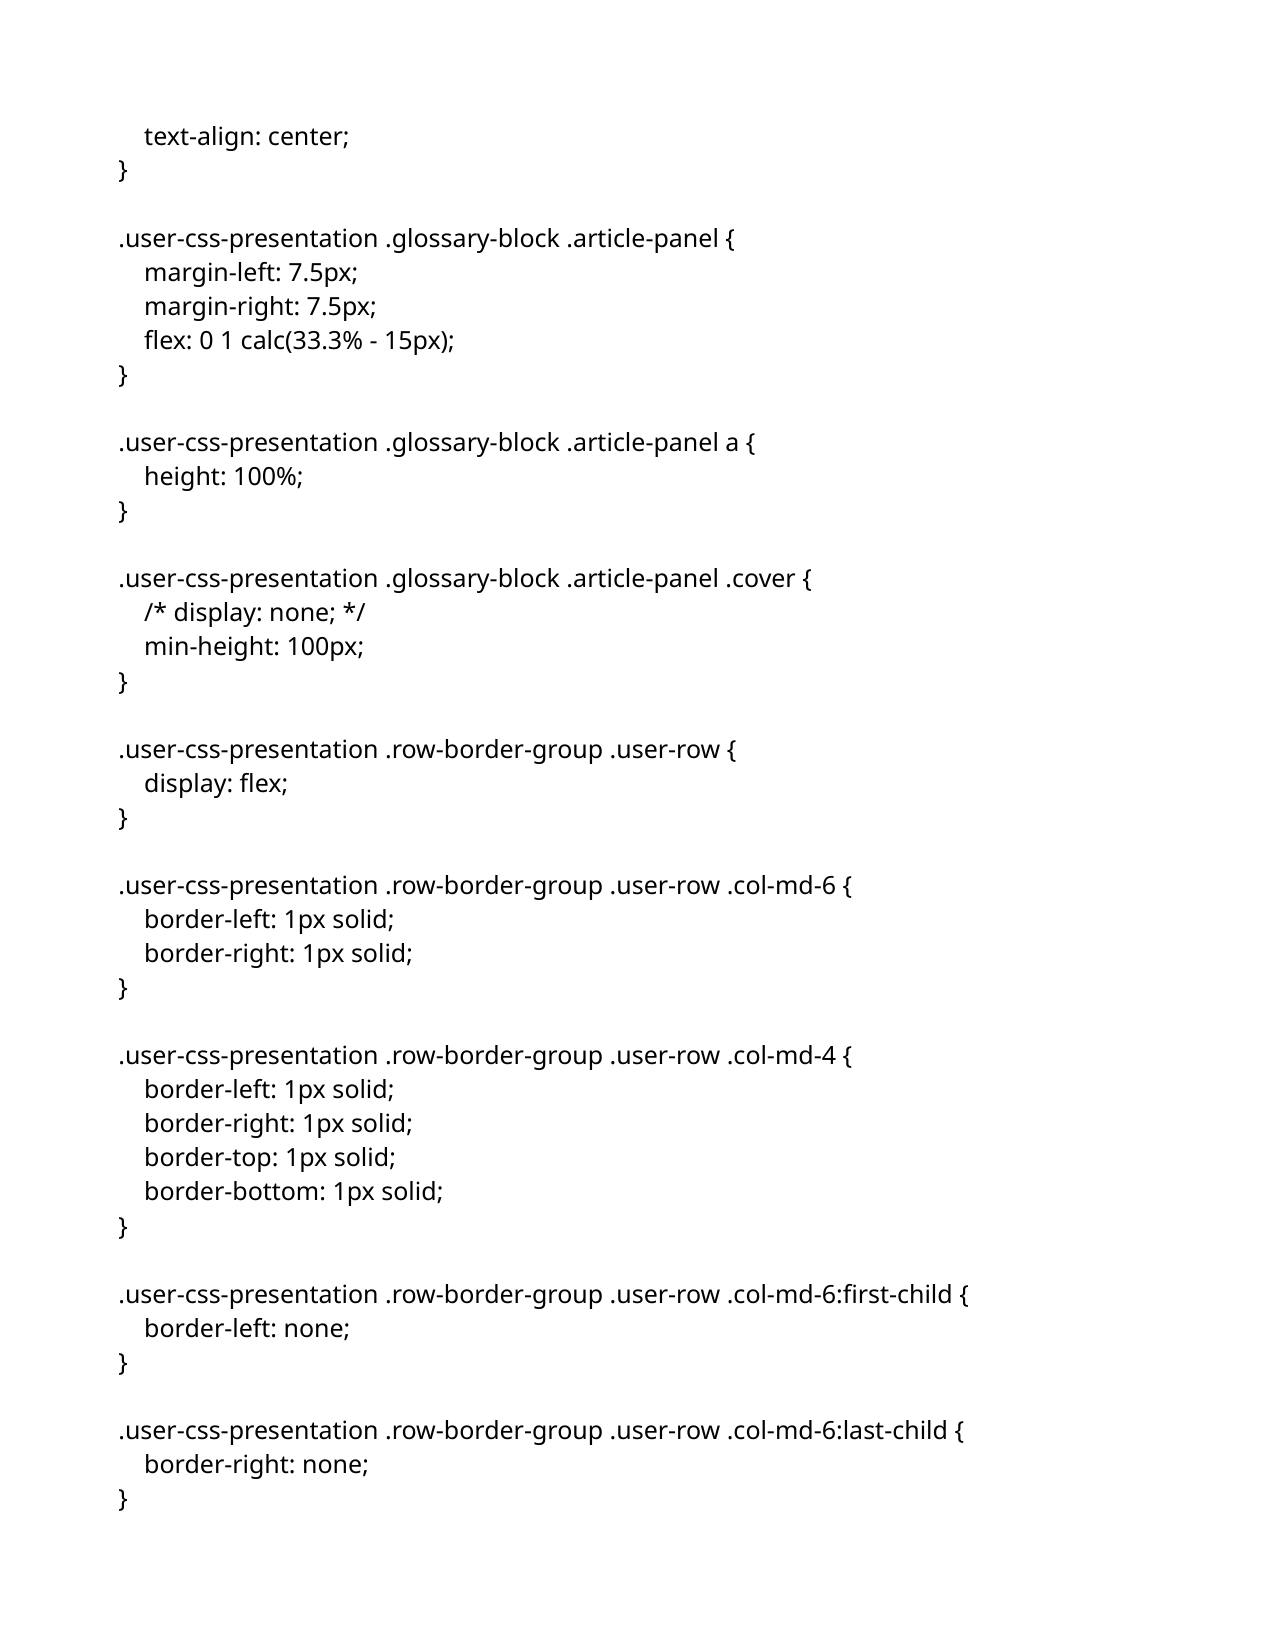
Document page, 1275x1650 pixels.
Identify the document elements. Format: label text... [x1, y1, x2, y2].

text } [118, 357, 1157, 391]
text height: 100%; [118, 459, 1157, 493]
text } [118, 799, 1157, 833]
text } [118, 663, 1157, 697]
text border-left: 1px solid; [118, 902, 1157, 936]
text border-bottom: 1px solid; [118, 1174, 1157, 1208]
text } [118, 1344, 1157, 1378]
text border-right: none; [118, 1447, 1157, 1481]
text } [118, 152, 1157, 186]
text flex: 0 1 calc(33.3% - 15px); [118, 322, 1157, 357]
text border-right: 1px solid; [118, 1106, 1157, 1140]
text border-left: none; [118, 1310, 1157, 1344]
text .user-css-presentation .row-border-group .user-row .col-md-4 { [118, 1038, 1157, 1072]
text text-align: center; [118, 118, 1157, 152]
text min-height: 100px; [118, 629, 1157, 663]
text display: flex; [118, 765, 1157, 799]
text } [118, 493, 1157, 527]
text margin-left: 7.5px; [118, 254, 1157, 288]
text .user-css-presentation .glossary-block .article-panel .cover { [118, 561, 1157, 595]
text .user-css-presentation .row-border-group .user-row .col-md-6:last-child { [118, 1412, 1157, 1447]
text } [118, 1208, 1157, 1242]
text } [118, 1481, 1157, 1515]
text border-left: 1px solid; [118, 1072, 1157, 1106]
text } [118, 970, 1157, 1004]
text border-right: 1px solid; [118, 936, 1157, 970]
text border-top: 1px solid; [118, 1140, 1157, 1174]
text .user-css-presentation .row-border-group .user-row .col-md-6 { [118, 867, 1157, 902]
text .user-css-presentation .glossary-block .article-panel { [118, 220, 1157, 254]
text .user-css-presentation .row-border-group .user-row { [118, 731, 1157, 765]
text .user-css-presentation .row-border-group .user-row .col-md-6:first-child { [118, 1276, 1157, 1310]
text .user-css-presentation .glossary-block .article-panel a { [118, 425, 1157, 459]
text /* display: none; */ [118, 595, 1157, 629]
text margin-right: 7.5px; [118, 288, 1157, 322]
